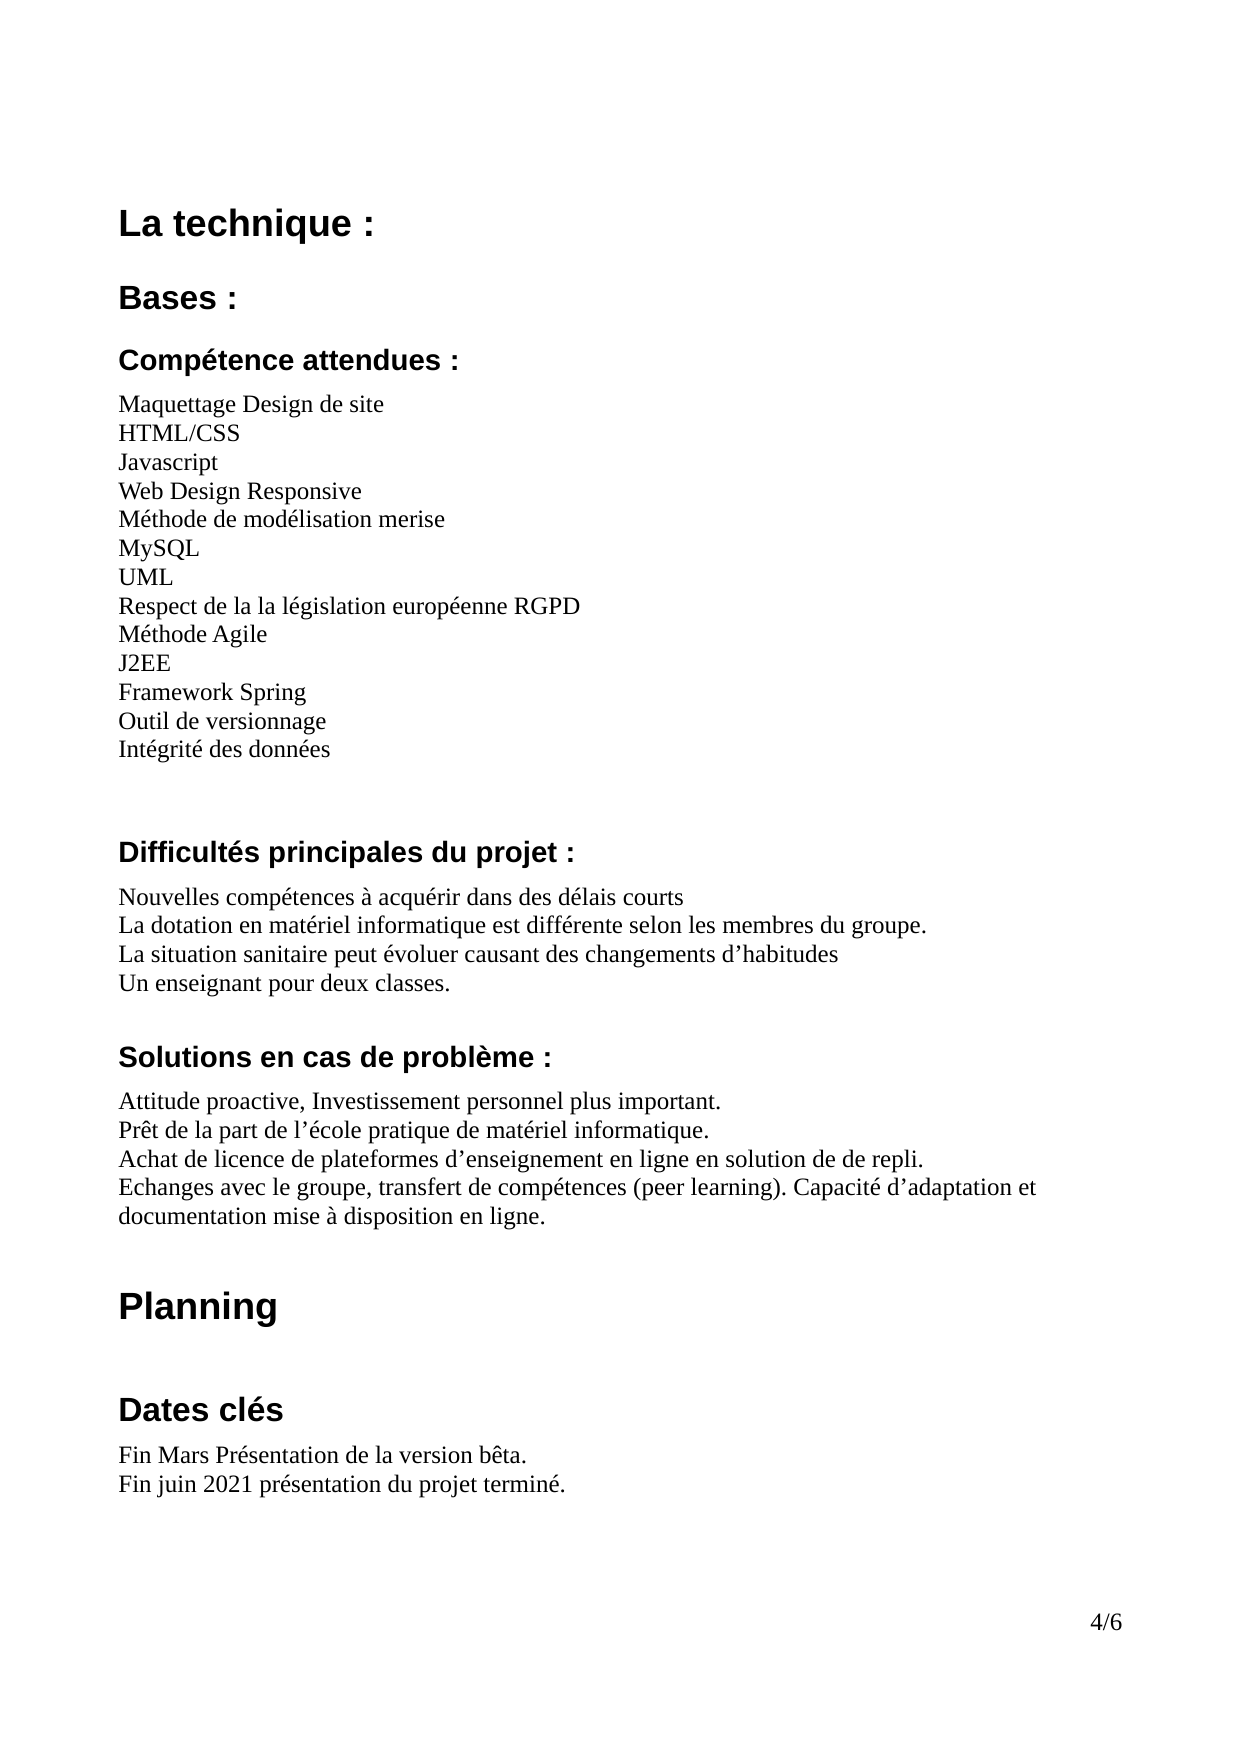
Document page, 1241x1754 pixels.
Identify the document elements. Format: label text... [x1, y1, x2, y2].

text Fin Mars Présentation de la version bêta. Fin juin 2021 présentation du projet terminé. [118, 1441, 1122, 1498]
subtitle La technique : [118, 201, 1122, 244]
text Outil de versionnage Intégrité des données [118, 706, 1122, 821]
subtitle Solutions en cas de problème : [118, 1040, 1122, 1074]
text Nouvelles compétences à acquérir dans des délais courts La dotation en matériel informatique est différente selon les membres du groupe. La situation sanitaire peut évoluer causant des changements d’habitudes Un enseignant pour deux classes. [118, 882, 1122, 997]
text MySQL UML Respect de la la législation européenne RGPD Méthode Agile J2EE Framework Spring [118, 533, 1122, 706]
text Attitude proactive, Investissement personnel plus important. Prêt de la part de l’école pratique de matériel informatique. Achat de licence de plateformes d’enseignement en ligne en solution de de repli. Echanges avec le groupe, transfert de compétences (peer learning). Capacité d’adaptation et documentation mise à disposition en ligne. [118, 1086, 1122, 1230]
subtitle Planning [118, 1284, 1122, 1327]
text Maquettage Design de site HTML/CSS [118, 389, 1122, 447]
subtitle Dates clés [118, 1389, 1122, 1428]
subtitle Difficultés principales du projet : [118, 835, 1122, 869]
text Javascript Web Design Responsive Méthode de modélisation merise [118, 447, 1122, 533]
subtitle Bases : [118, 278, 1122, 316]
subtitle Compétence attendues : [118, 343, 1122, 377]
